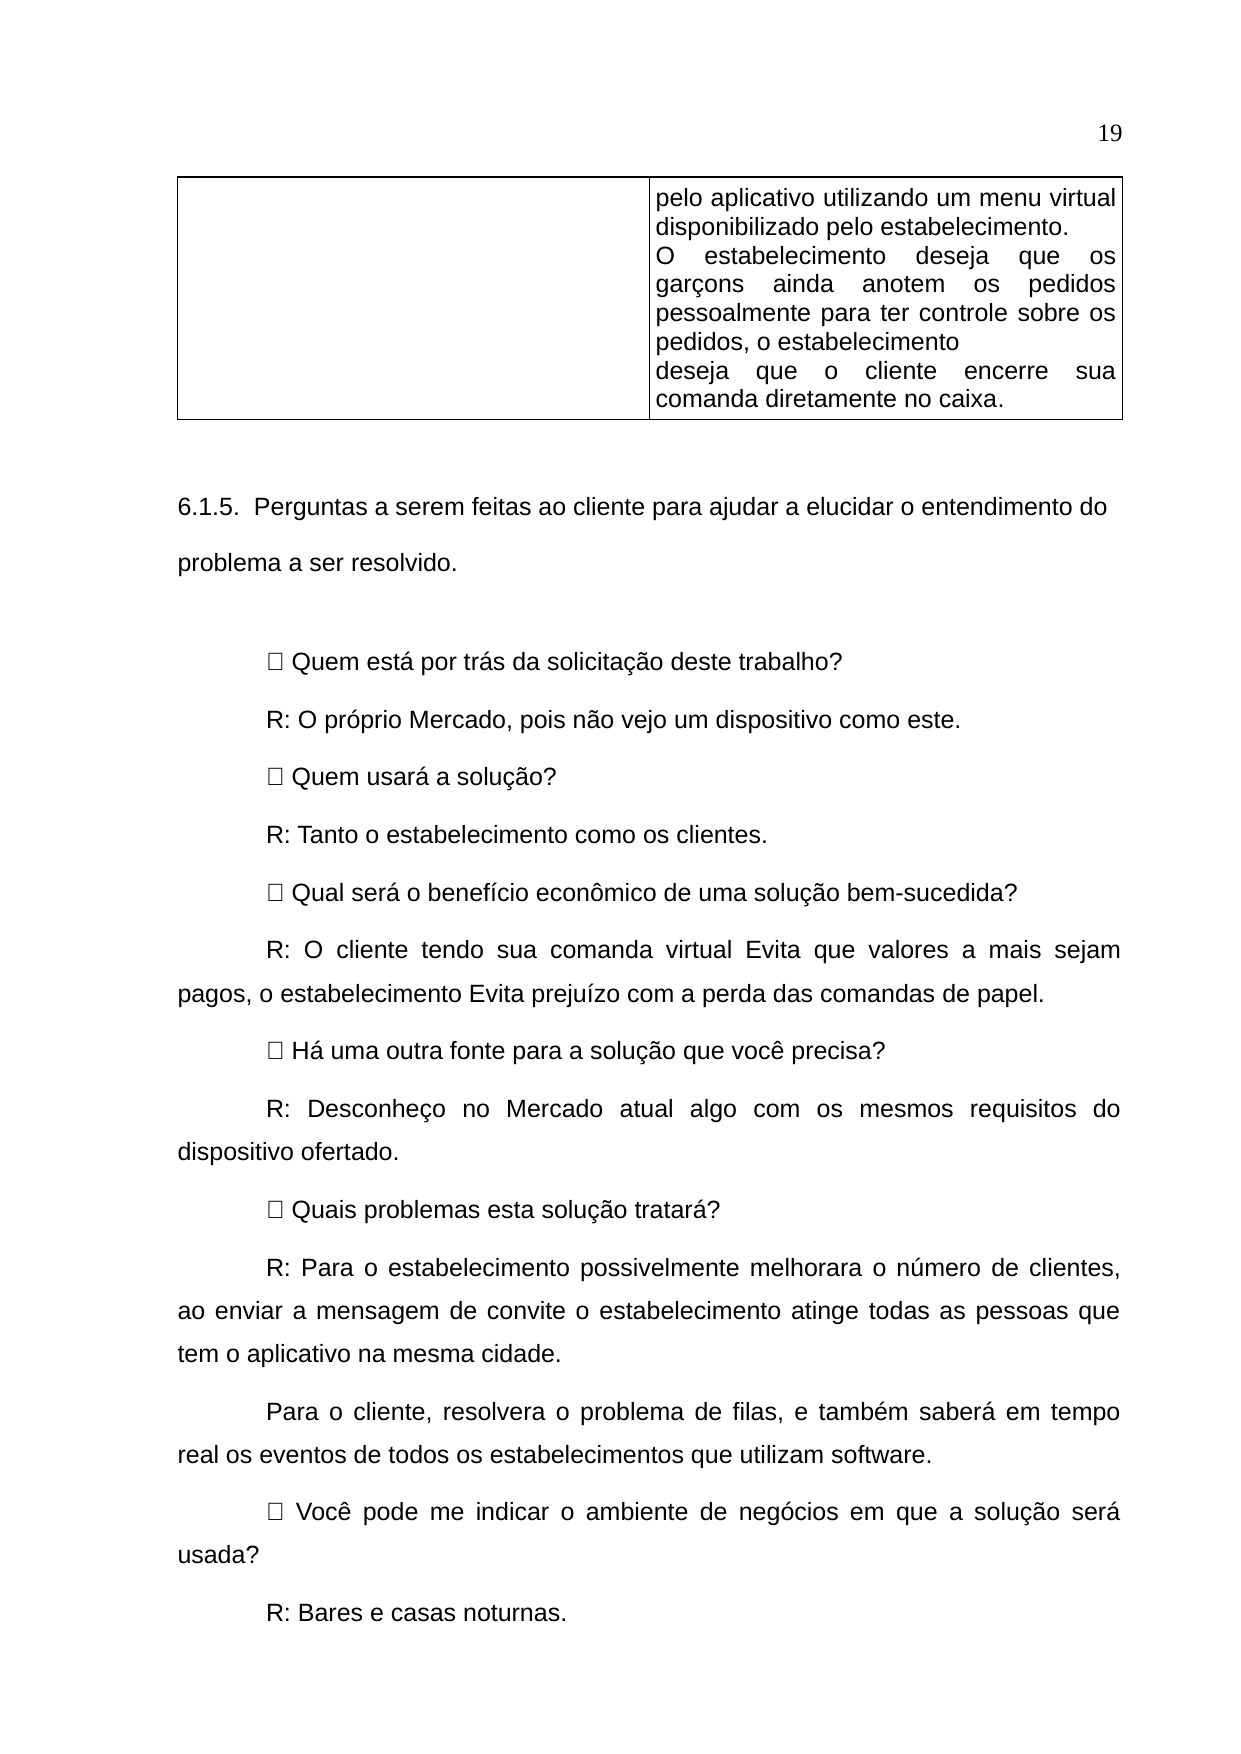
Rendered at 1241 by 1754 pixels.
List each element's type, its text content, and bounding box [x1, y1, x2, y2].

subtitle Perguntas a serem feitas ao cliente para ajudar a elucidar o entendimento do [177, 492, 1122, 521]
text R: Tanto o estabelecimento como os clientes. [177, 820, 1122, 849]
text R: Bares e casas noturnas. [177, 1598, 1122, 1627]
text R: O cliente tendo sua comanda virtual Evita que valores a mais sejam pagos, o estabelecimento Evita prejuízo com a perda das comandas de papel. [177, 936, 1122, 1007]
text  Quais problemas esta solução tratará? [177, 1195, 1122, 1224]
text Para o cliente, resolvera o problema de filas, e também saberá em tempo real os eventos de todos os estabelecimentos que utilizam software. [177, 1397, 1122, 1468]
table_cell pelo aplicativo utilizando um menu virtual disponibilizado pelo estabelecimento. O estabelecimento deseja que os garçons ainda anotem os pedidos pessoalmente para ter controle sobre os pedidos, o estabelecimento deseja que o cliente encerre sua comanda diretamente no caixa. [650, 178, 1122, 419]
table_cell [178, 178, 649, 419]
text R: Desconheço no Mercado atual algo com os mesmos requisitos do dispositivo ofertado. [177, 1094, 1122, 1166]
text  Quem está por trás da solicitação deste trabalho? [177, 647, 1122, 676]
text  Qual será o benefício econômico de uma solução bem-sucedida? [177, 878, 1122, 907]
text  Há uma outra fonte para a solução que você precisa? [177, 1036, 1122, 1065]
text R: Para o estabelecimento possivelmente melhorara o número de clientes, ao enviar a mensagem de convite o estabelecimento atinge todas as pessoas que tem o aplicativo na mesma cidade. [177, 1253, 1122, 1368]
text  Você pode me indicar o ambiente de negócios em que a solução será usada? [177, 1497, 1122, 1569]
text R: O próprio Mercado, pois não vejo um dispositivo como este. [177, 705, 1122, 733]
text  Quem usará a solução? [177, 762, 1122, 791]
subtitle problema a ser resolvido. [177, 548, 1122, 577]
